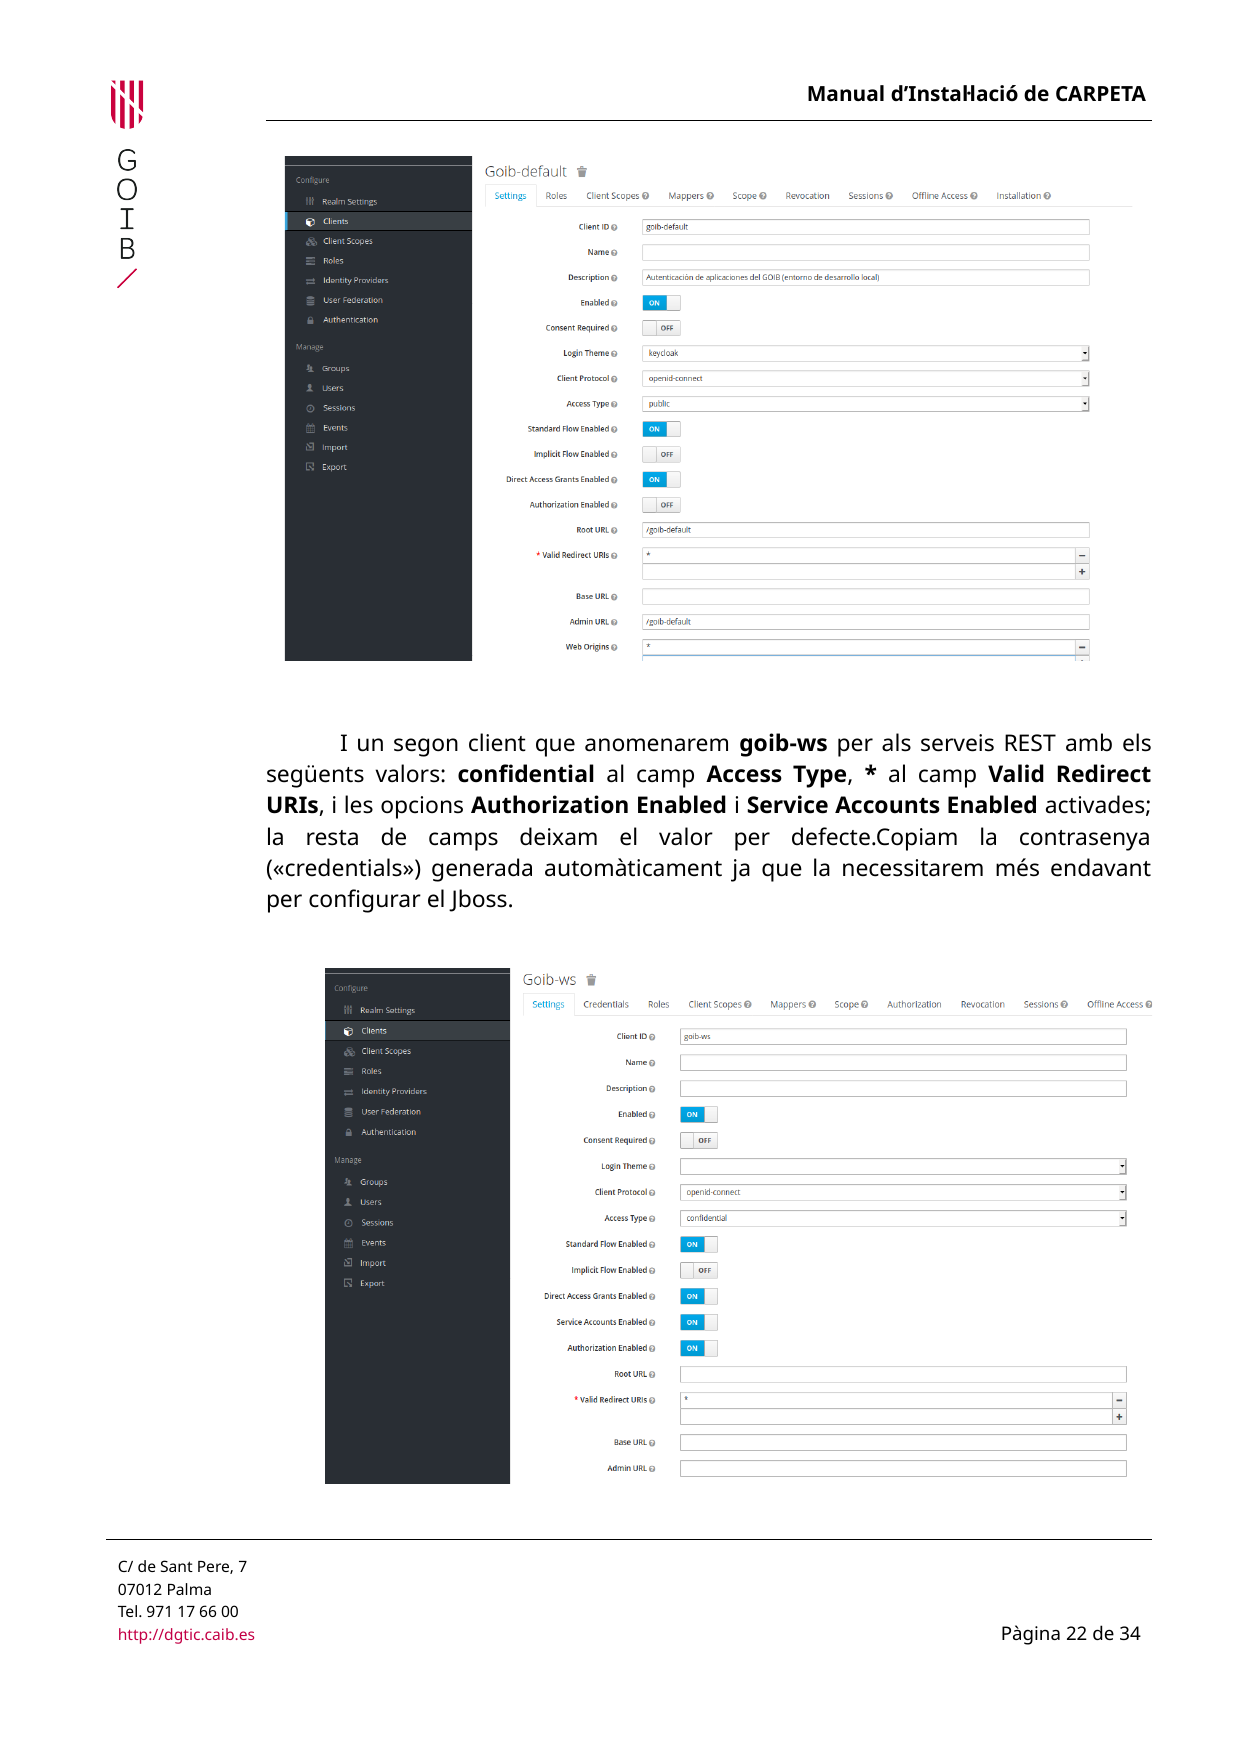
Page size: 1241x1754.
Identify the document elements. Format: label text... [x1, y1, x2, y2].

picture [284, 156, 1133, 661]
picture [325, 968, 1153, 1484]
list I un segon client que anomenarem goib-ws per als serveis REST amb els següents valors: confidential al camp Access Type, * al camp Valid Redirect URIs, i les opcions Authorization Enabled i Service Accounts Enabled activades; la resta de camps deixam el valor per defecte.Copiam la contrasenya («credentials») generada automàticament ja que la necessitarem més endavant per configurar el Jboss. [266, 727, 1152, 914]
picture [82, 57, 172, 319]
